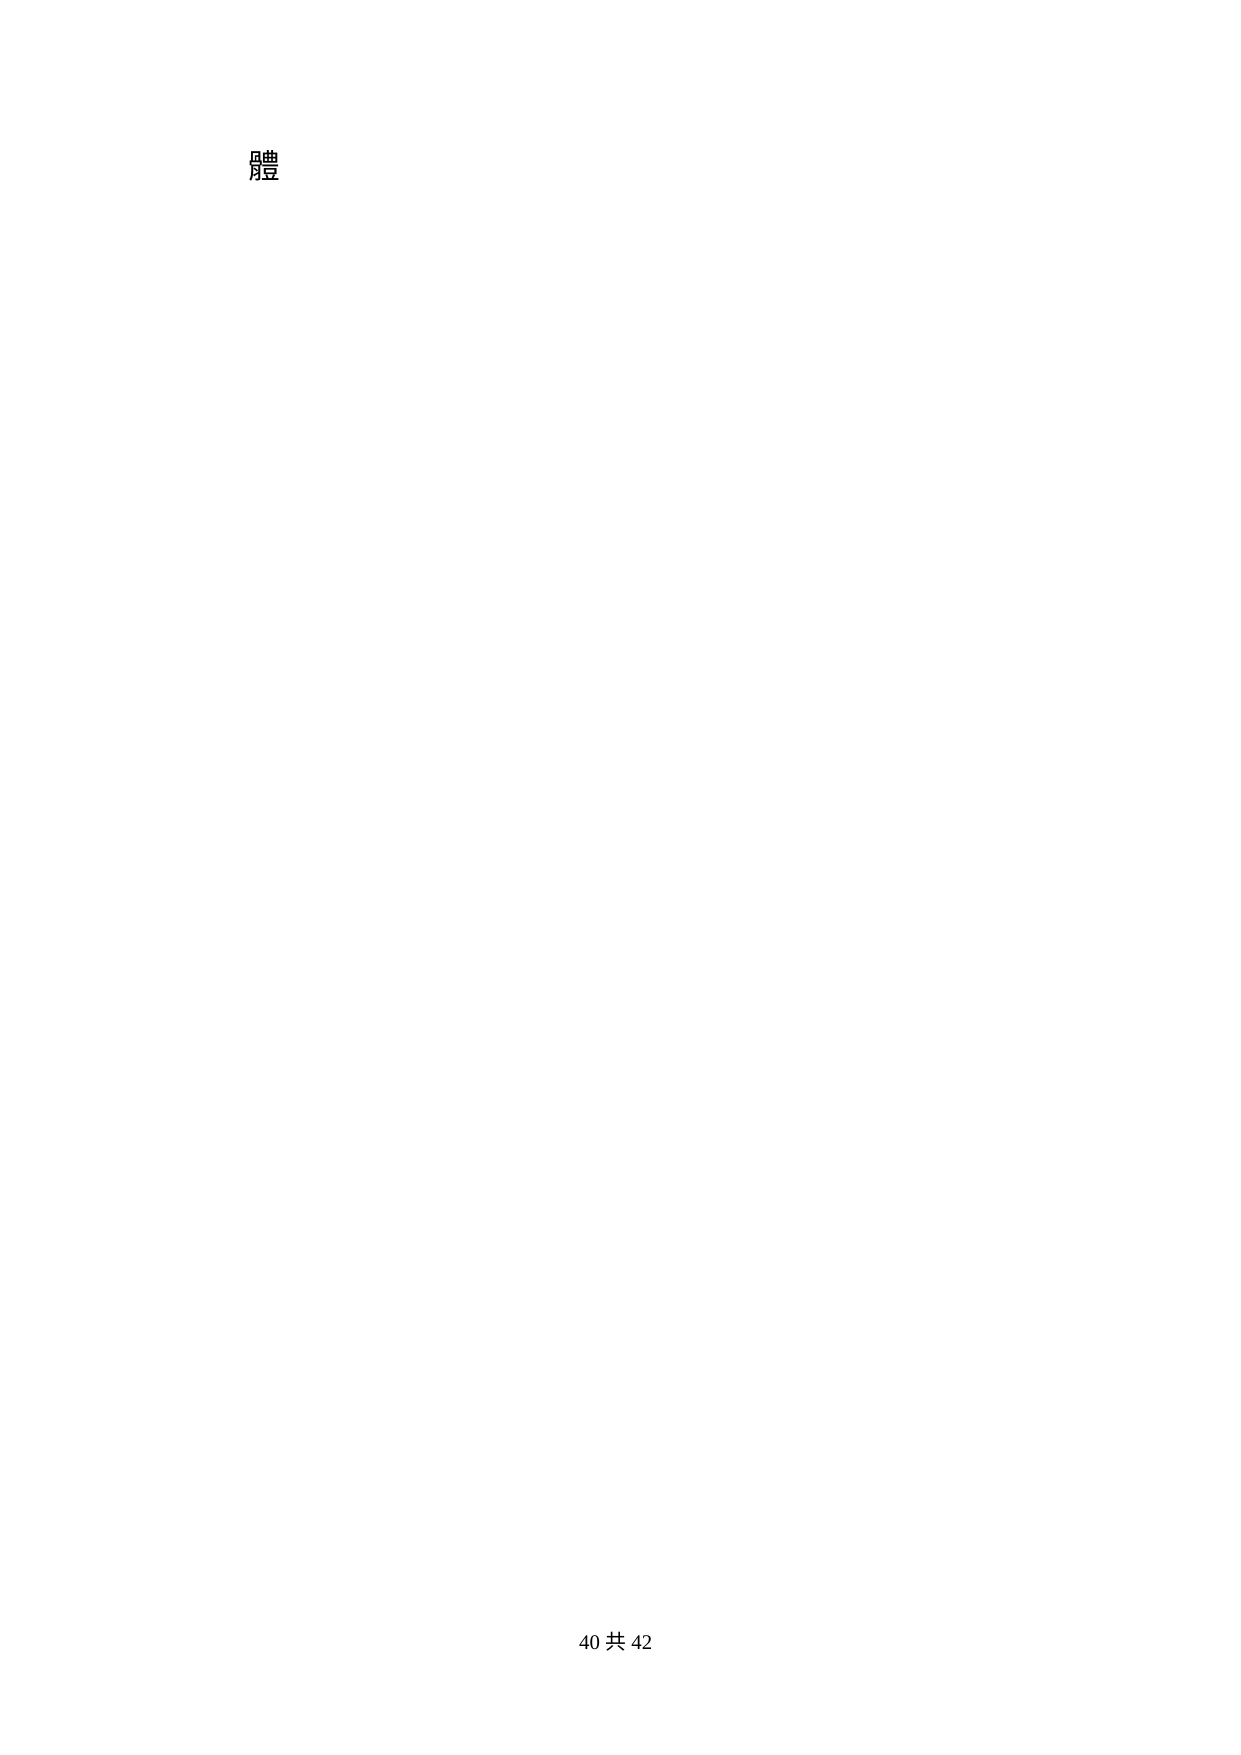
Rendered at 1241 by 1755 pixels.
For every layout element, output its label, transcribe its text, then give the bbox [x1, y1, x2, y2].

text 體 [177, 139, 1082, 188]
